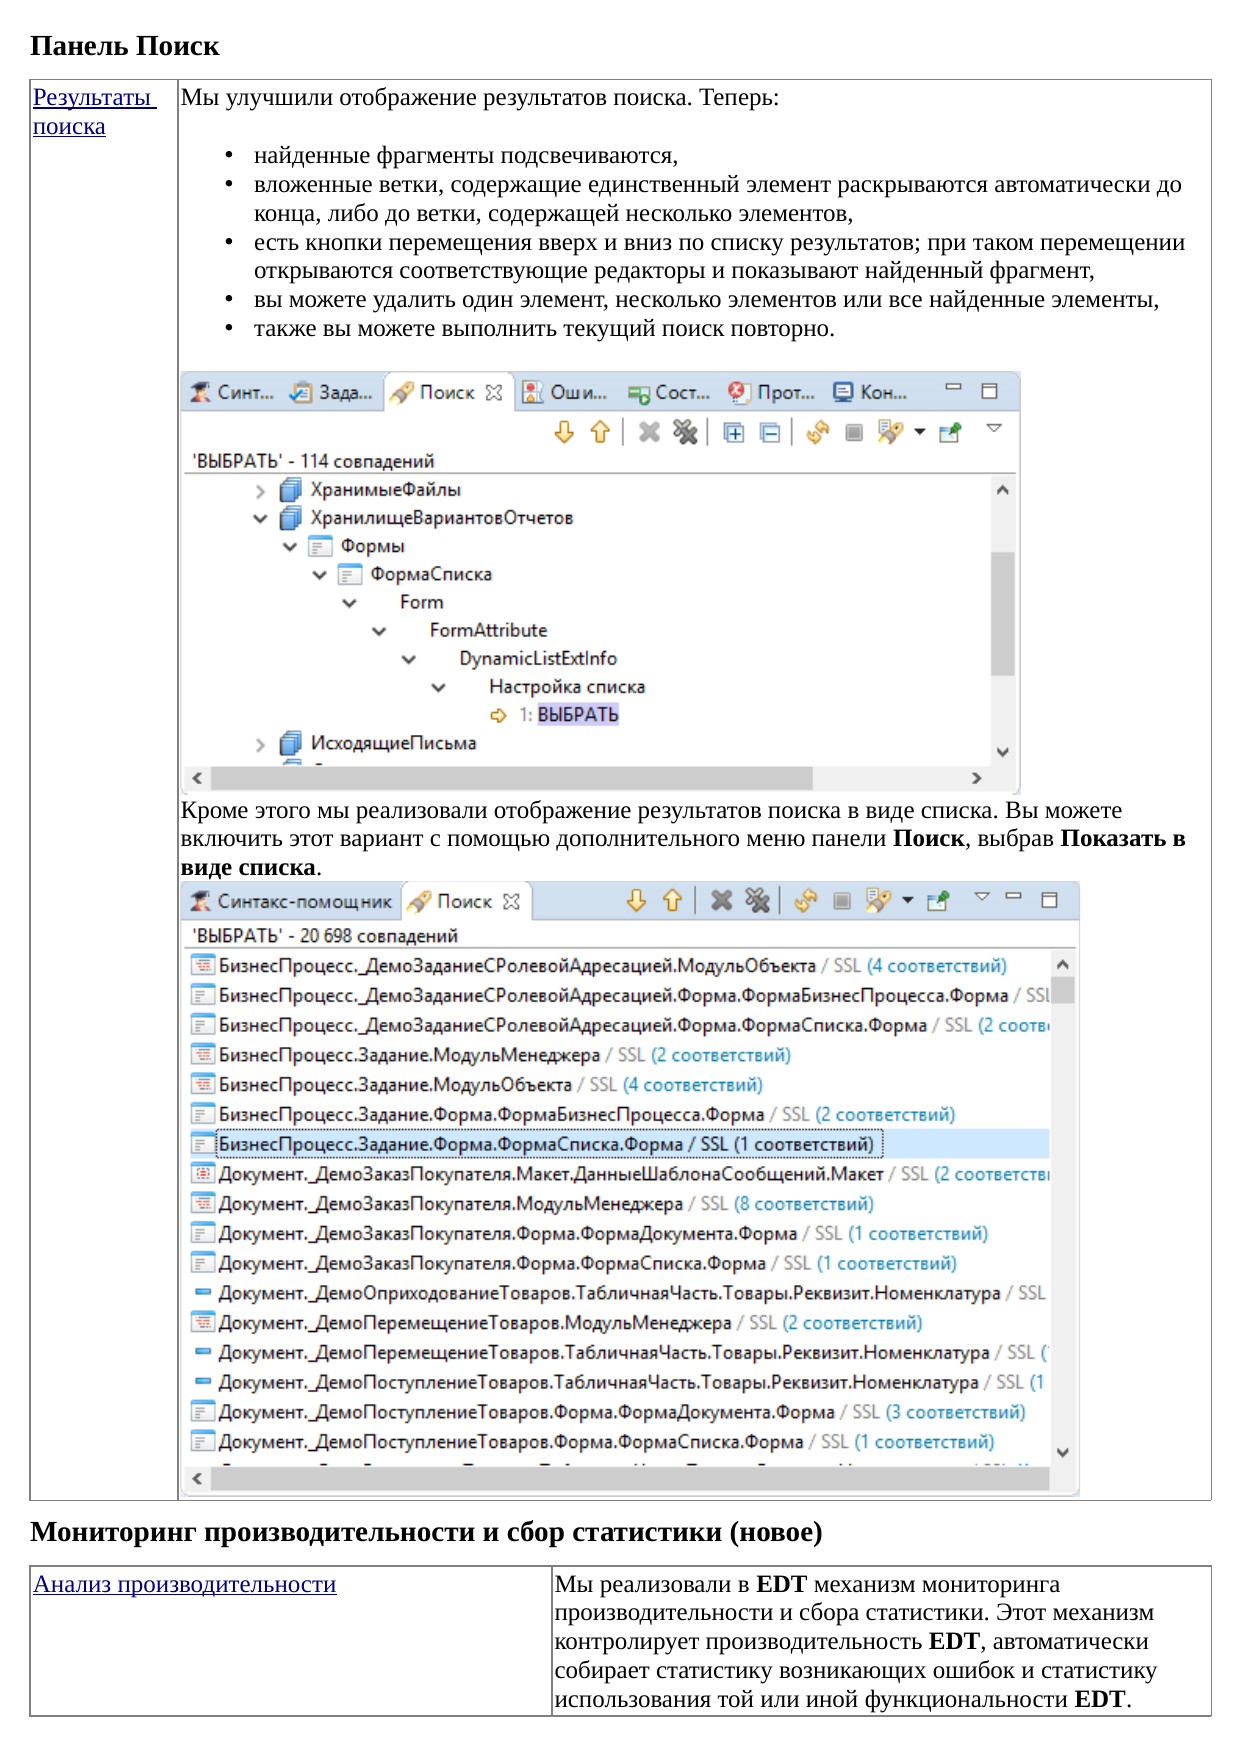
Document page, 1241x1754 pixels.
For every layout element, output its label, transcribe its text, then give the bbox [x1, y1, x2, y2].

table_header Мы улучшили отображение результатов поиска. Теперь: найденные фрагменты подсвечиваются, вложенные ветки, содержащие единственный элемент раскрываются автоматически до конца, либо до ветки, содержащей несколько элементов, есть кнопки перемещения вверх и вниз по списку результатов; при таком перемещении открываются соответствующие редакторы и показывают найденный фрагмент, вы можете удалить один элемент, несколько элементов или все найденные элементы, также вы можете выполнить текущий поиск повторно. Кроме этого мы реализовали отображение результатов поиска в виде списка. Вы можете включить этот вариант с помощью дополнительного меню панели Поиск, выбрав Показать в виде списка. [179, 80, 1211, 1499]
table_header Мы реализовали в EDT механизм мониторинга производительности и сбора статистики. Этот механизм контролирует производительность EDT, автоматически собирает статистику возникающих ошибок и статистику использования той или иной функциональности EDT. [553, 1567, 1211, 1715]
table_header Результаты поиска [31, 80, 177, 1499]
subtitle Мониторинг производительности и сбор статистики (новое) [30, 1514, 1211, 1548]
picture [180, 881, 1081, 1497]
table_header Анализ производительности [31, 1567, 551, 1715]
subtitle Панель Поиск [30, 28, 1211, 62]
picture [180, 371, 1021, 795]
